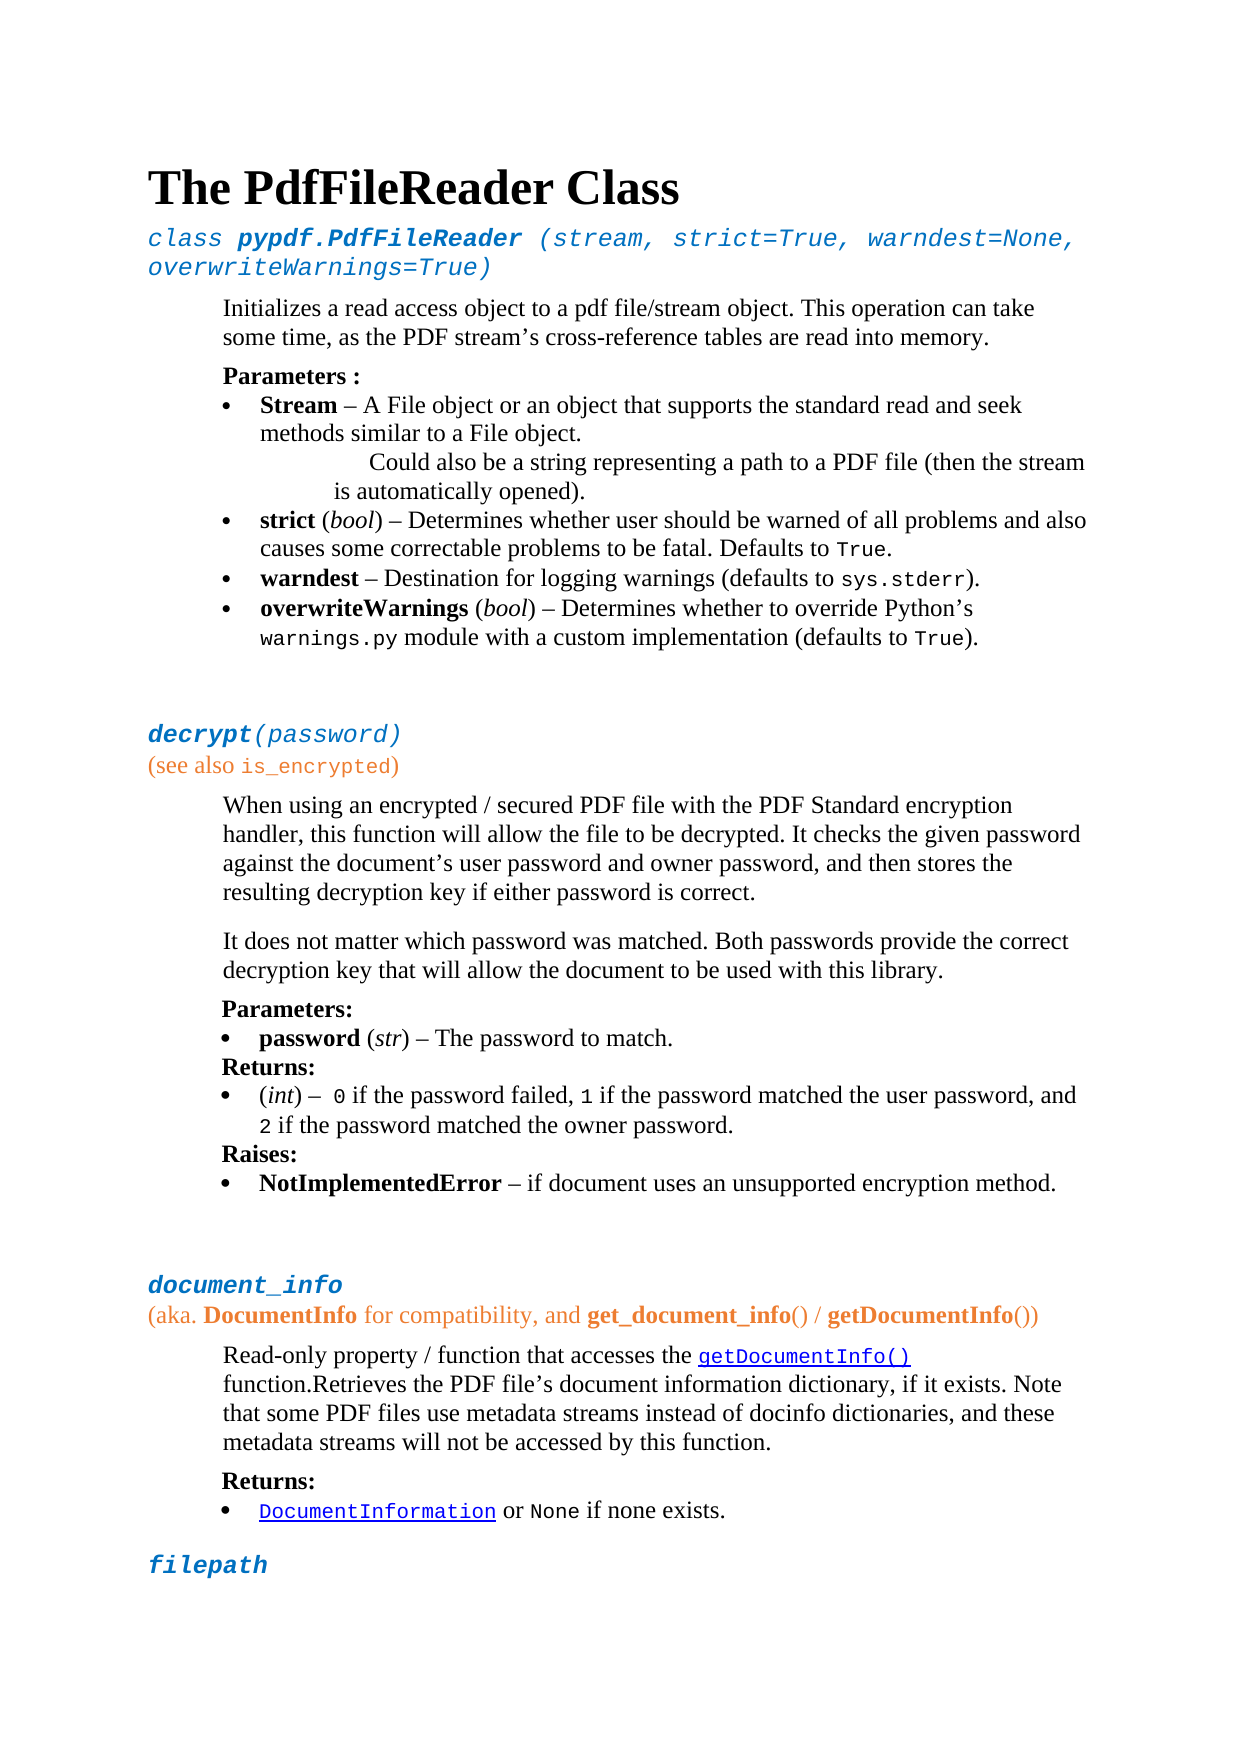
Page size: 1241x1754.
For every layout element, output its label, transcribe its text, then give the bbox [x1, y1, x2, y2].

text (aka. DocumentInfo for compatibility, and get_document_info() / getDocumentInfo()) [148, 1301, 1093, 1329]
text It does not matter which password was matched. Both passwords provide the correct decryption key that will allow the document to be used with this library. [223, 926, 1093, 984]
list warndest – Destination for logging warnings (defaults to sys.stderr). [223, 563, 1093, 593]
text When using an encrypted / secured PDF file with the PDF Standard encryption handler, this function will allow the file to be decrypted. It checks the given password against the document’s user password and owner password, and then stores the resulting decryption key if either password is correct. [223, 790, 1093, 905]
text Could also be a string representing a path to a PDF file (then the stream is automatically opened). [333, 447, 1093, 505]
text Raises: [221, 1139, 1093, 1168]
text Returns: [221, 1466, 1093, 1495]
text (see also is_encrypted) [148, 750, 1093, 780]
text Parameters : [223, 361, 1093, 390]
text document_info [148, 1272, 1093, 1301]
text filepath [148, 1553, 1093, 1581]
list DocumentInformation or None if none exists. [221, 1495, 1093, 1524]
list overwriteWarnings (bool) – Determines whether to override Python’s warnings.py module with a custom implementation (defaults to True). [223, 593, 1093, 652]
subtitle The PdfFileReader Class [148, 158, 1093, 216]
text class pypdf.PdfFileReader (stream, strict=True, warndest=None, overwriteWarnings=True) [148, 226, 1093, 283]
text decrypt(password) [148, 722, 1093, 750]
list NotImplementedError – if document uses an unsupported encryption method. [221, 1168, 1093, 1197]
list strict (bool) – Determines whether user should be warned of all problems and also causes some correctable problems to be fatal. Defaults to True. [223, 505, 1093, 563]
text Initializes a read access object to a pdf file/stream object. This operation can take some time, as the PDF stream’s cross-reference tables are read into memory. [223, 293, 1093, 351]
list (int) – 0 if the password failed, 1 if the password matched the user password, and 2 if the password matched the owner password. [221, 1080, 1093, 1139]
text Returns: [221, 1052, 1093, 1080]
list password (str) – The password to match. [221, 1023, 1093, 1052]
list Stream – A File object or an object that supports the standard read and seek methods similar to a File object. [223, 390, 1093, 447]
text Parameters: [221, 994, 1093, 1023]
text Read-only property / function that accesses the getDocumentInfo() function.Retrieves the PDF file’s document information dictionary, if it exists. Note that some PDF files use metadata streams instead of docinfo dictionaries, and these metadata streams will not be accessed by this function. [223, 1340, 1093, 1456]
